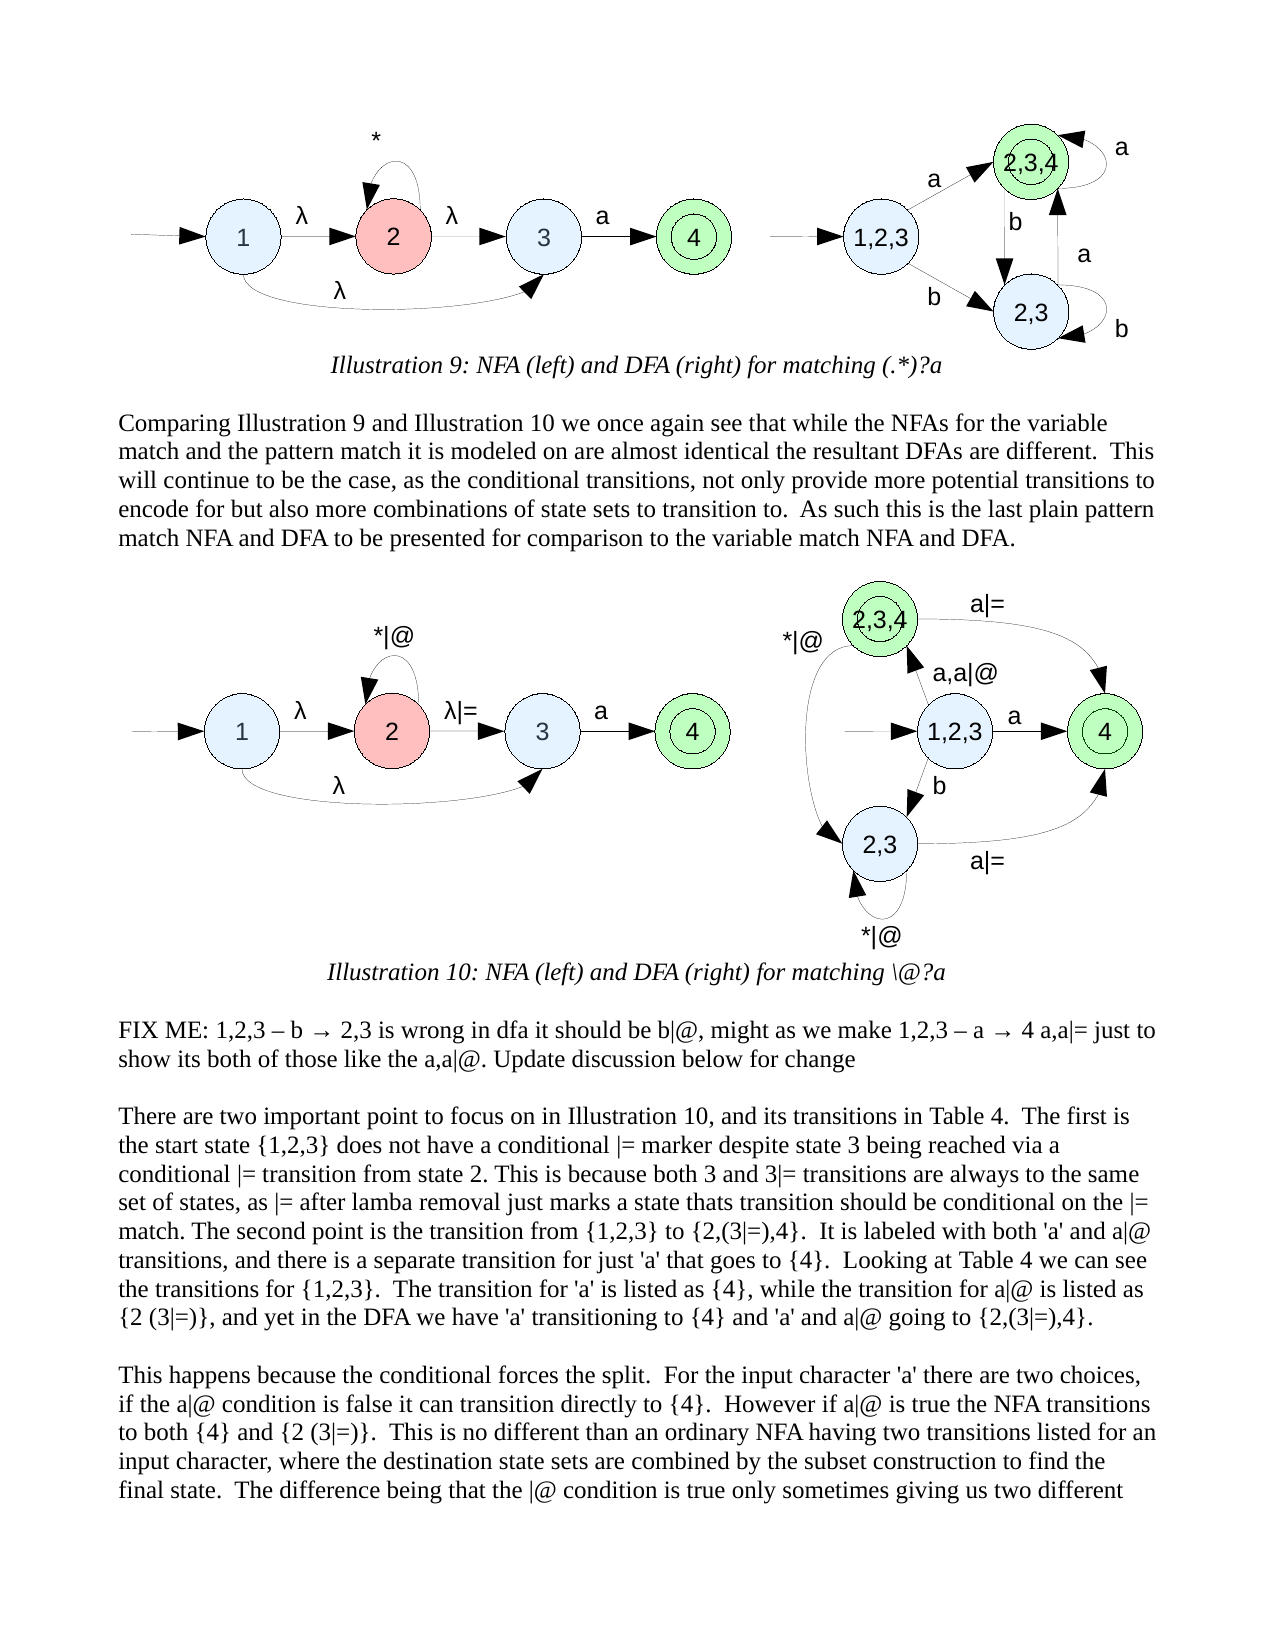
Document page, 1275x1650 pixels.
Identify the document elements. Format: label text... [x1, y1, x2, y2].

text λ|= [504, 694, 581, 768]
text Illustration 10: NFA (left) and DFA (right) for matching \@?a [132, 594, 1143, 986]
text Illustration 9: NFA (left) and DFA (right) for matching (.*)?a [131, 131, 1144, 379]
text This happens because the conditional forces the split. For the input character 'a' there are two choices, if the a|@ condition is false it can transition directly to {4}. However if a|@ is true the NFA transitions to both {4} and {2 (3|=)}. This is no different than an ordinary NFA having two transitions listed for an input character, where the destination state sets are combined by the subset construction to find the final state. The difference being that the |@ condition is true only sometimes giving us two different [118, 1360, 1157, 1504]
text FIX ME: 1,2,3 – b → 2,3 is wrong in dfa it should be b|@, might as we make 1,2,3 – a → 4 a,a|= just to show its both of those like the a,a|@. Update discussion below for change [118, 1015, 1157, 1072]
text Comparing Illustration 9 and Illustration 10 we once again see that while the NFAs for the variable match and the pattern match it is modeled on are almost identical the resultant DFAs are different. This will continue to be the case, as the conditional transitions, not only provide more potential transitions to encode for but also more combinations of state sets to transition to. As such this is the last plain pattern match NFA and DFA to be presented for comparison to the variable match NFA and DFA. [118, 408, 1157, 551]
text λ|= [842, 806, 918, 881]
text λ|= [204, 693, 280, 768]
text λ|= [917, 693, 993, 768]
text There are two important point to focus on in Illustration 10, and its transitions in Table 4. The first is the start state {1,2,3} does not have a conditional |= marker despite state 3 being reached via a conditional |= transition from state 2. This is because both 3 and 3|= transitions are always to the same set of states, as |= after lamba removal just marks a state thats transition should be conditional on the |= match. The second point is the transition from {1,2,3} to {2,(3|=),4}. It is labeled with both 'a' and a|@ transitions, and there is a separate transition for just 'a' that goes to {4}. Looking at Table 4 we can see the transitions for {1,2,3}. The transition for 'a' is listed as {4}, while the transition for a|@ is listed as {2 (3|=)}, and yet in the DFA we have 'a' transitioning to {4} and 'a' and a|@ going to {2,(3|=),4}. [118, 1101, 1157, 1331]
